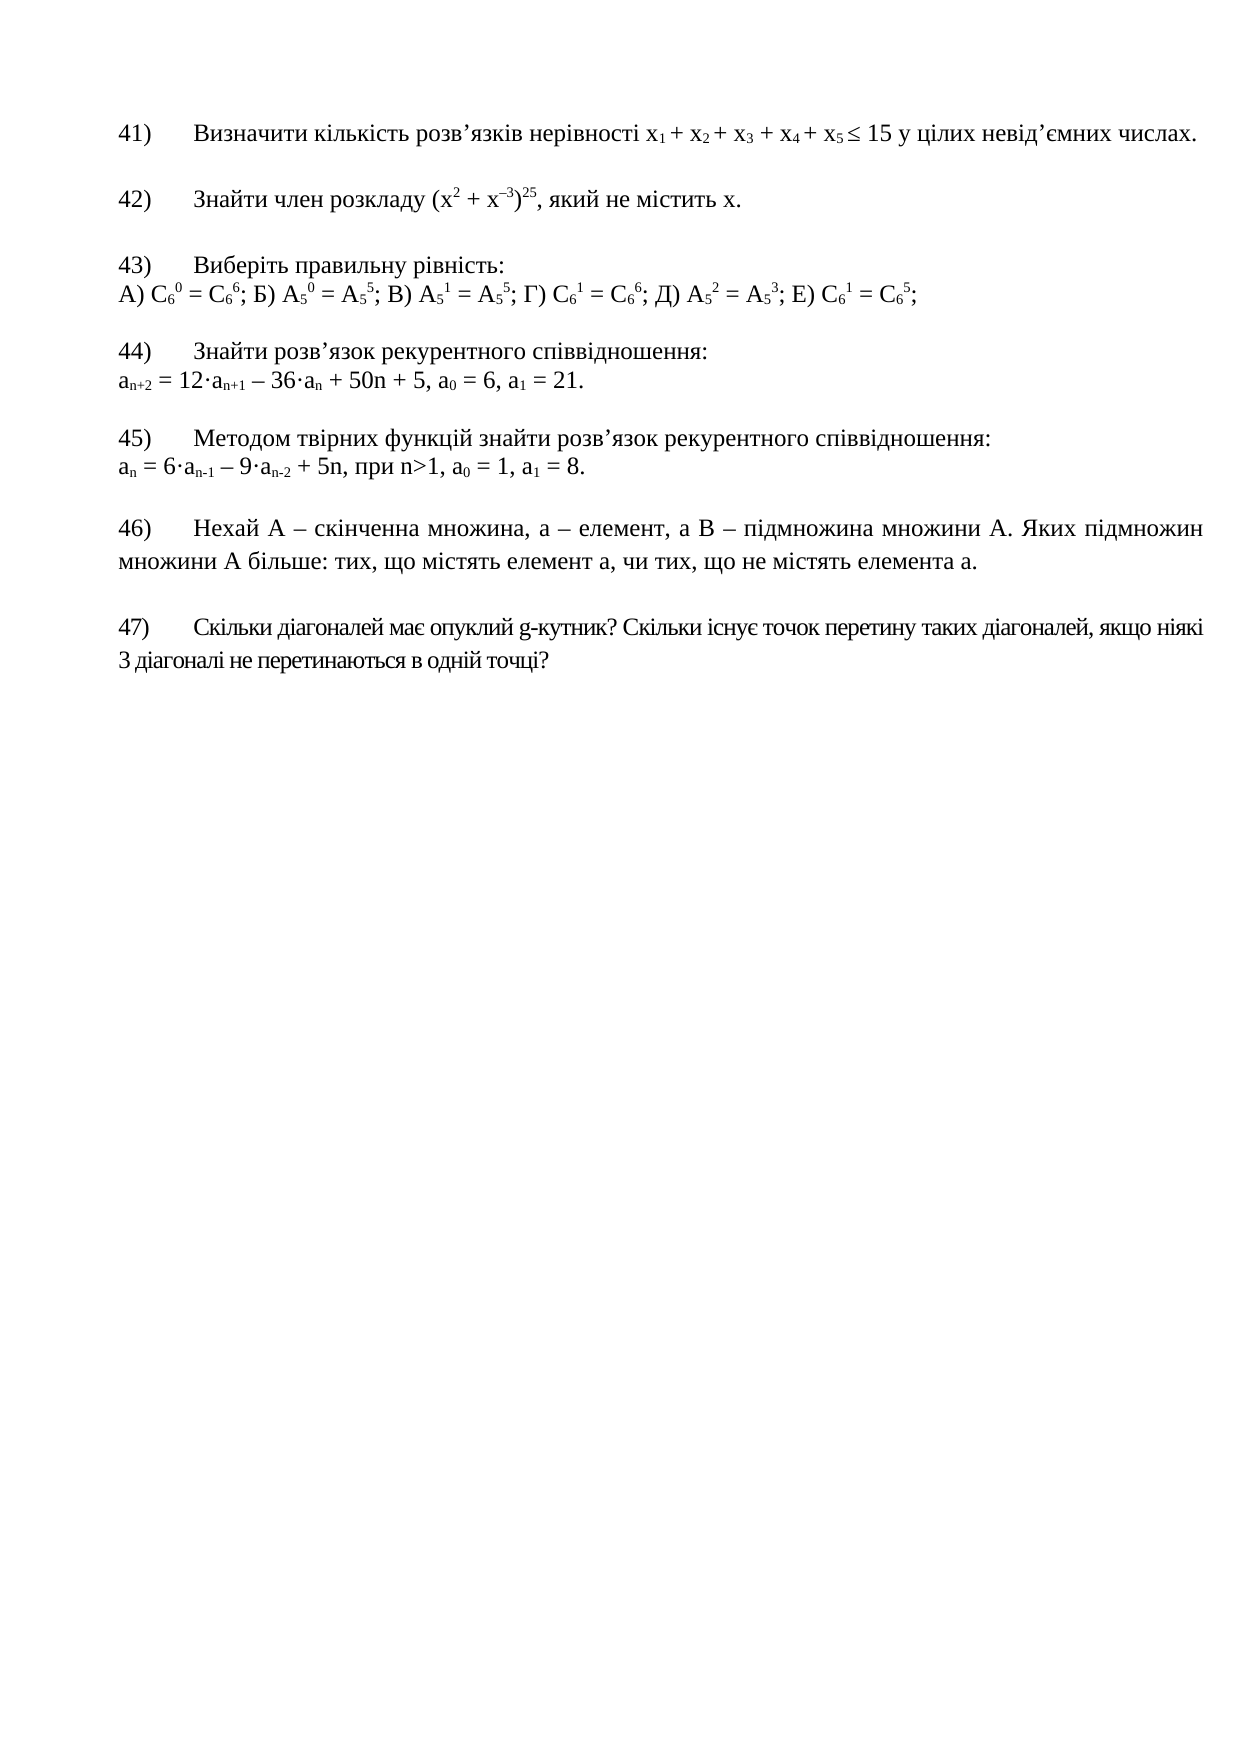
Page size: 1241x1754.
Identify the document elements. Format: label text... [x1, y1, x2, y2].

list Знайти член розкладу (x2 + x–3)25, який не містить x. [118, 184, 1205, 213]
list Скільки діагоналей має опуклий g-кутник? Скільки існує точок перетину таких діагоналей, якщо ніякі 3 діагоналі не перетинаються в одній точці? [118, 612, 1205, 674]
list Виберіть правильну рівність: [118, 250, 1205, 279]
list Методом твірних функцій знайти розв’язок рекурентного співвідношення: [118, 423, 1205, 451]
list А) С60 = С66; Б) А50 = А55; В) А51 = А55; Г) С61 = С66; Д) А52 = А53; Е) С61 = С65; [118, 279, 1205, 308]
list Визначити кількість розв’язків нерівності x1 + x2 + x3 + x4 + x5 ≤ 15 у цілих невід’ємних числах. [118, 118, 1205, 147]
list an = 6·an-1 – 9·an-2 + 5n, при n>1, a0 = 1, a1 = 8. [118, 451, 1205, 480]
list Знайти розв’язок рекурентного співвідношення: [118, 336, 1205, 365]
list an+2 = 12·an+1 – 36·an + 50n + 5, a0 = 6, a1 = 21. [118, 365, 1205, 394]
list Нехай A – скінченна множина, a – елемент, а B – підмножина множини A. Яких підмножин множини A більше: тих, що містять елемент a, чи тих, що не містять елемента a. [118, 513, 1205, 575]
